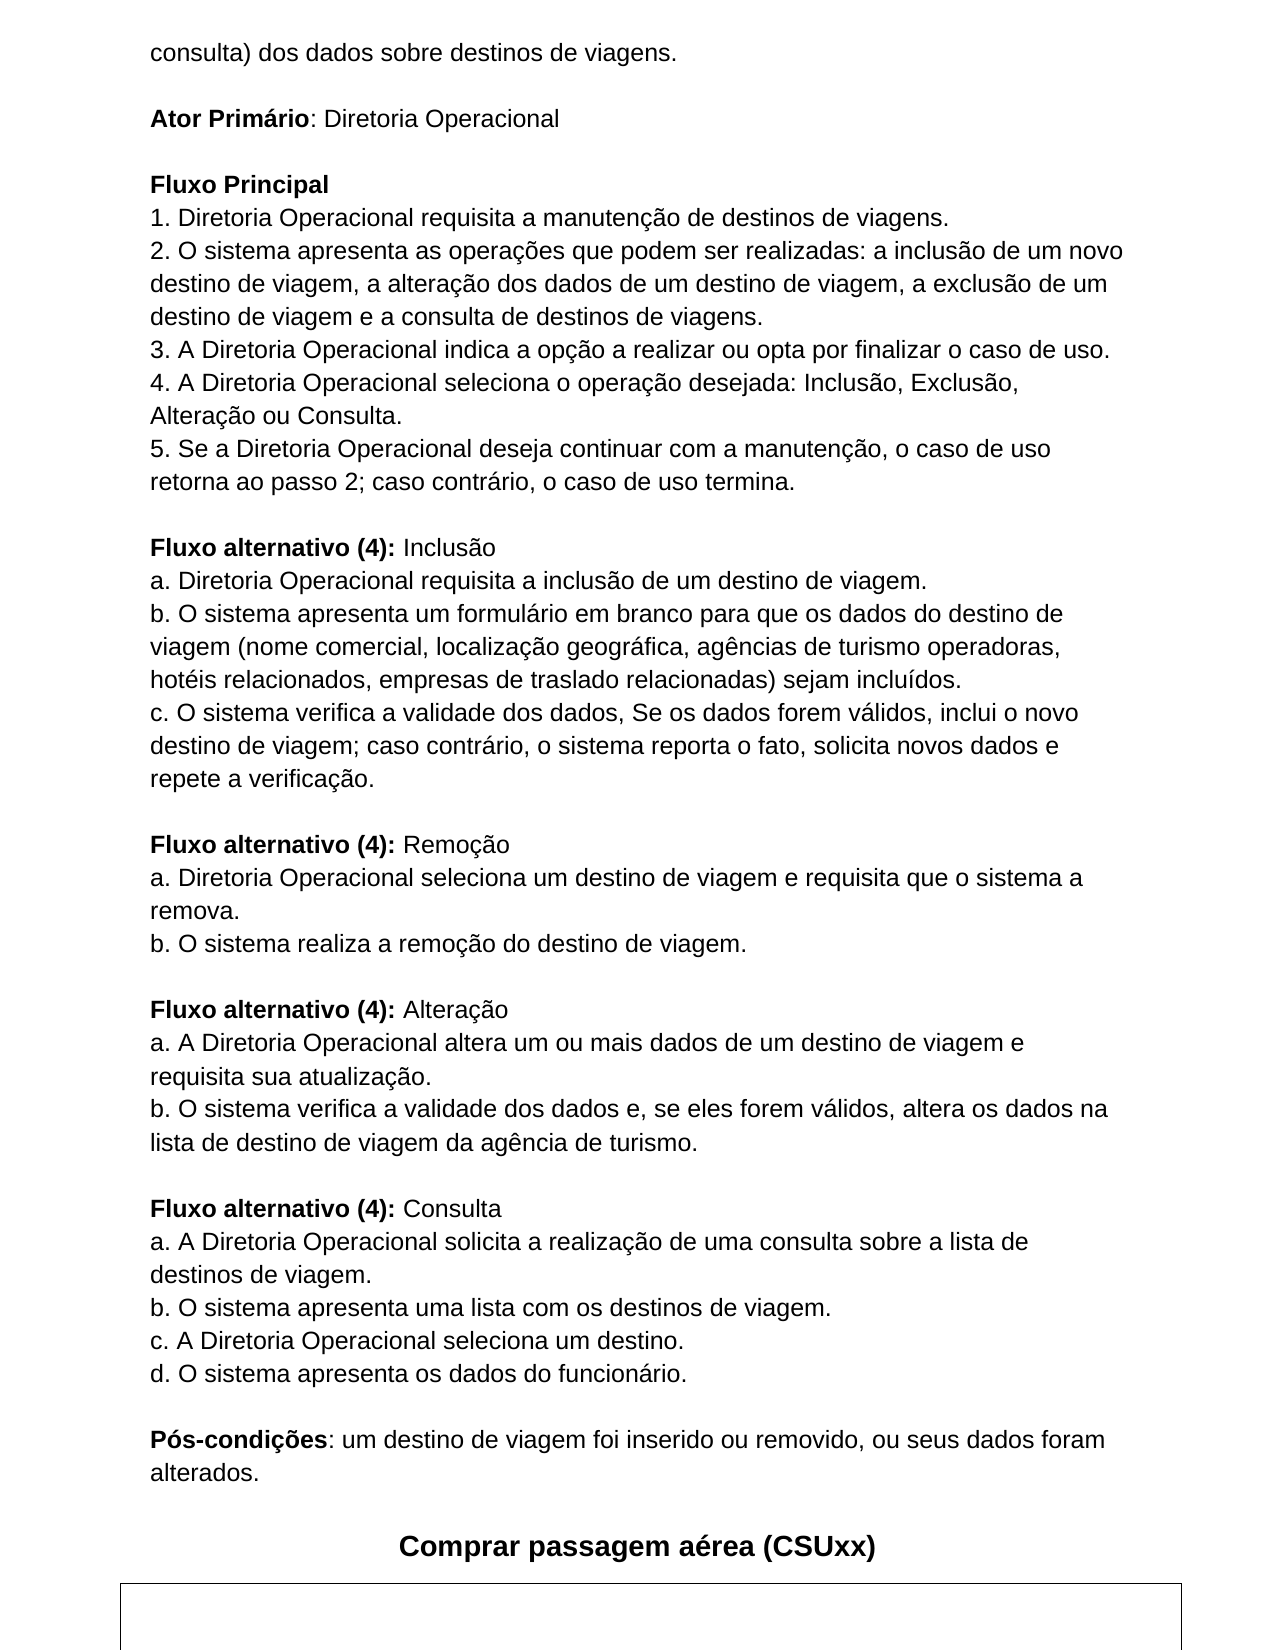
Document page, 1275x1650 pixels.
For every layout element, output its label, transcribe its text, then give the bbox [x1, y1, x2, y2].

text Fluxo alternativo (4): Alteração [150, 995, 1125, 1024]
text consulta) dos dados sobre destinos de viagens. [150, 38, 1125, 67]
text Ator Primário: Diretoria Operacional [150, 104, 1125, 133]
list O sistema realiza a remoção do destino de viagem. [150, 929, 1125, 958]
list Diretoria Operacional requisita a inclusão de um destino de viagem. [150, 566, 1125, 595]
list O sistema apresenta uma lista com os destinos de viagem. [150, 1293, 1125, 1321]
list A Diretoria Operacional solicita a realização de uma consulta sobre a lista de destinos de viagem. [150, 1227, 1125, 1288]
list O sistema verifica a validade dos dados, Se os dados forem válidos, inclui o novo destino de viagem; caso contrário, o sistema reporta o fato, solicita novos dados e repete a verificação. [150, 698, 1125, 793]
list 3. A Diretoria Operacional indica a opção a realizar ou opta por finalizar o caso de uso. [150, 335, 1125, 364]
list 1. Diretoria Operacional requisita a manutenção de destinos de viagens. [150, 203, 1125, 232]
text Fluxo Principal [150, 170, 1125, 199]
list 4. A Diretoria Operacional seleciona o operação desejada: Inclusão, Exclusão, Alteração ou Consulta. [150, 368, 1125, 430]
text Fluxo alternativo (4): Remoção [150, 830, 1125, 859]
text Fluxo alternativo (4): Consulta [150, 1193, 1125, 1222]
list 2. O sistema apresenta as operações que podem ser realizadas: a inclusão de um novo destino de viagem, a alteração dos dados de um destino de viagem, a exclusão de um destino de viagem e a consulta de destinos de viagens. [150, 236, 1125, 331]
list A Diretoria Operacional seleciona um destino. [150, 1326, 1125, 1354]
text Comprar passagem aérea (CSUxx) [150, 1529, 1125, 1563]
list 5. Se a Diretoria Operacional deseja continuar com a manutenção, o caso de uso retorna ao passo 2; caso contrário, o caso de uso termina. [150, 434, 1125, 496]
list A Diretoria Operacional altera um ou mais dados de um destino de viagem e requisita sua atualização. [150, 1028, 1125, 1090]
text Pós-condições: um destino de viagem foi inserido ou removido, ou seus dados foram alterados. [150, 1425, 1125, 1486]
list O sistema apresenta um formulário em branco para que os dados do destino de viagem (nome comercial, localização geográfica, agências de turismo operadoras, hotéis relacionados, empresas de traslado relacionadas) sejam incluídos. [150, 599, 1125, 694]
list O sistema apresenta os dados do funcionário. [150, 1359, 1125, 1387]
text Fluxo alternativo (4): Inclusão [150, 533, 1125, 562]
list Diretoria Operacional seleciona um destino de viagem e requisita que o sistema a remova. [150, 863, 1125, 925]
list O sistema verifica a validade dos dados e, se eles forem válidos, altera os dados na lista de destino de viagem da agência de turismo. [150, 1094, 1125, 1156]
